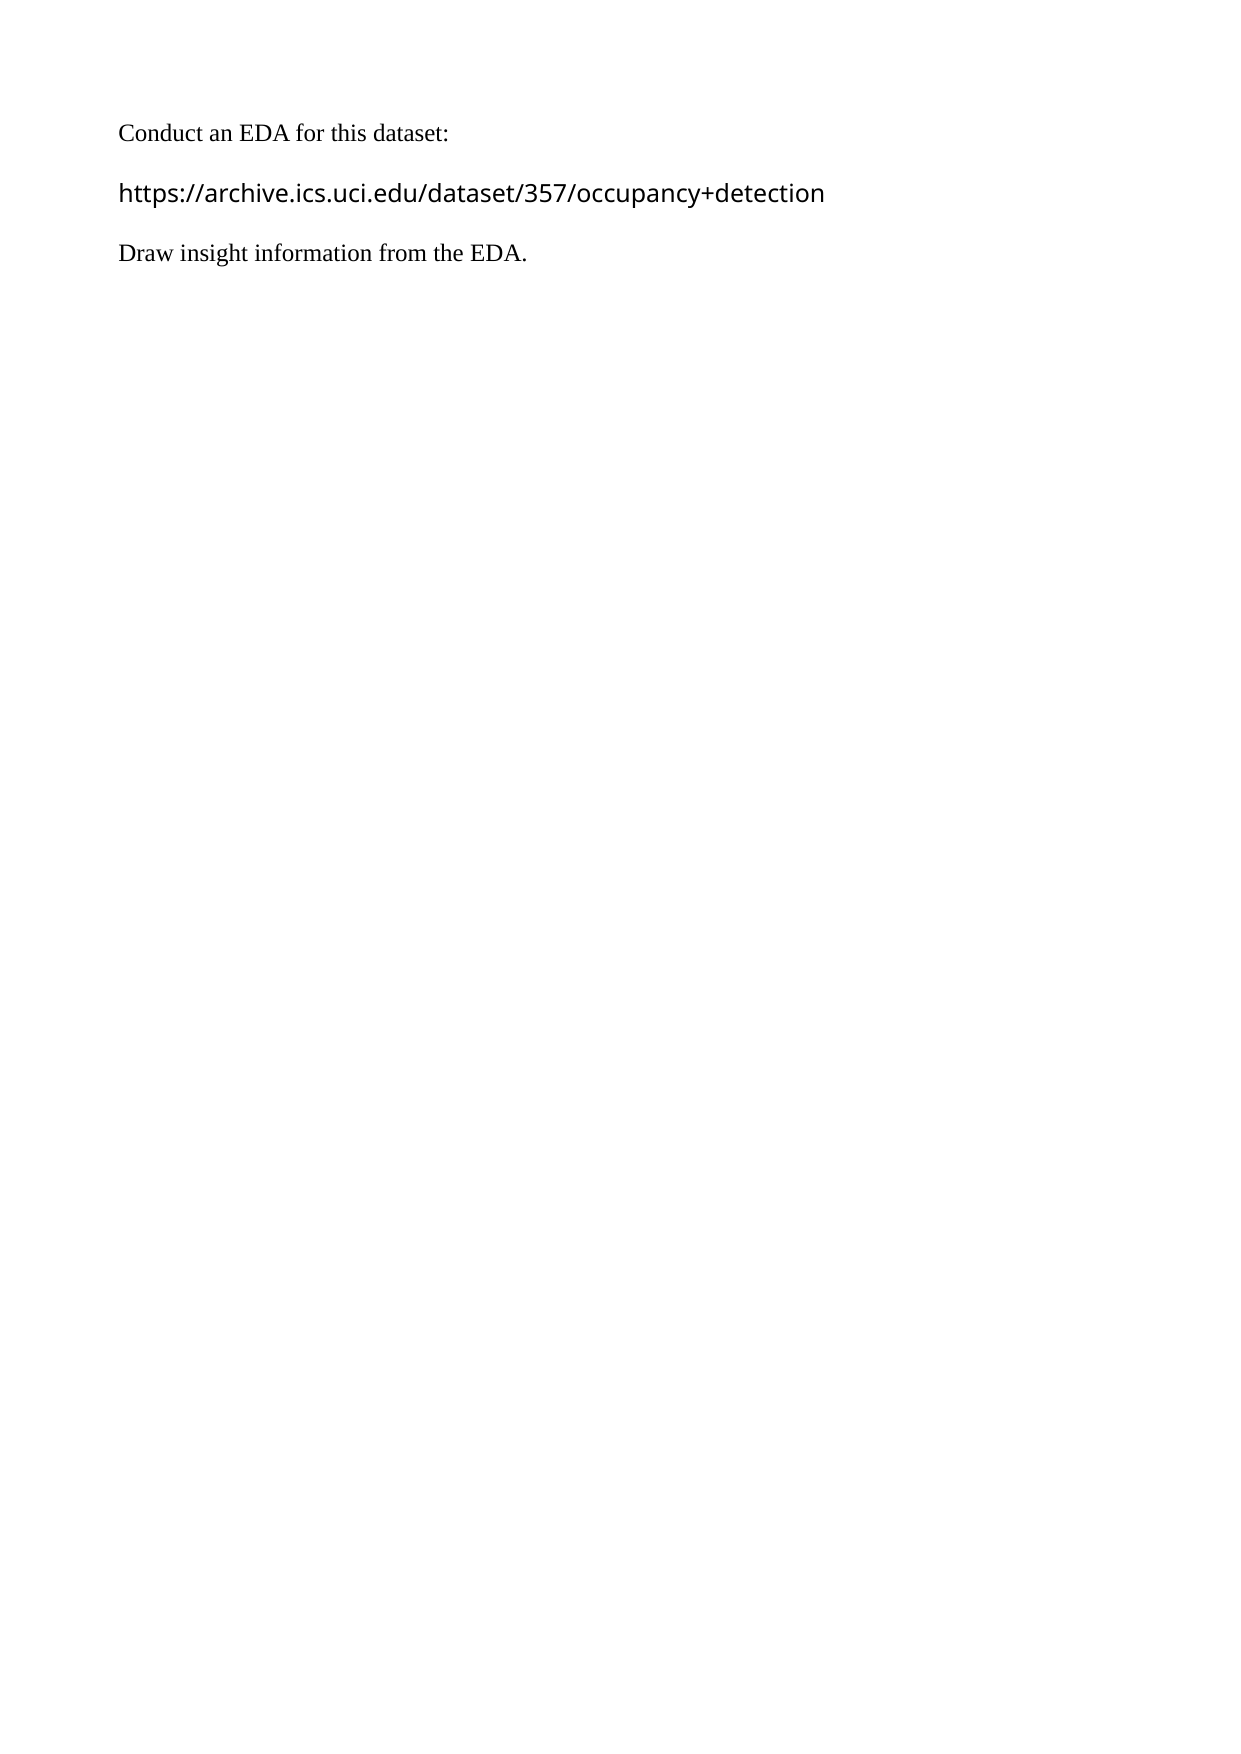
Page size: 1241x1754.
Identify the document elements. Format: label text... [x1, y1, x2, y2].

text Conduct an EDA for this dataset: [118, 118, 1122, 147]
text Draw insight information from the EDA. [118, 238, 1122, 267]
text https://archive.ics.uci.edu/dataset/357/occupancy+detection [118, 176, 1122, 210]
